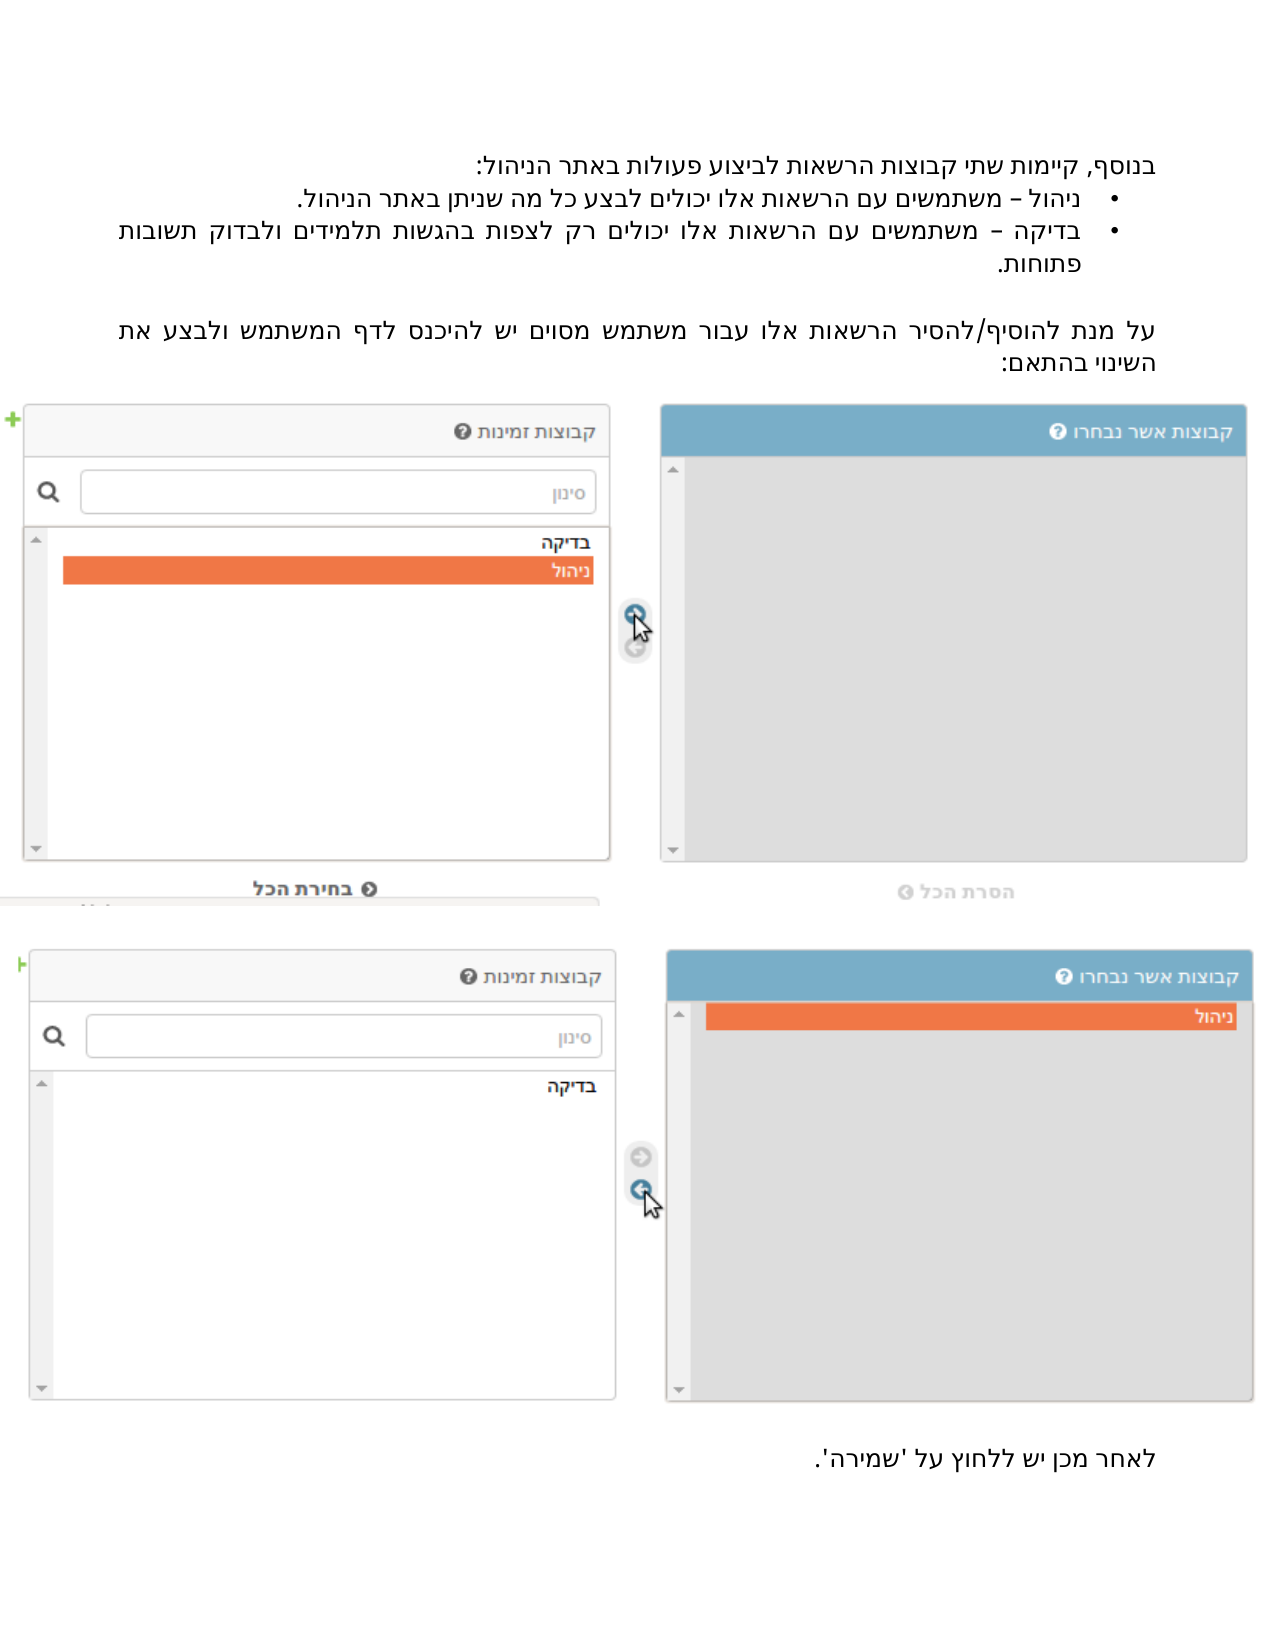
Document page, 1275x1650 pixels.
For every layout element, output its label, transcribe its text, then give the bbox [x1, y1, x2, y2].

list ניהול – משתמשים עם הרשאות אלו יכולים לבצע כל מה שניתן באתר הניהול. [118, 185, 1119, 217]
picture [18, 939, 1257, 1411]
list בדיקה – משתמשים עם הרשאות אלו יכולים רק לצפות בהגשות תלמידים ולבדוק תשובות פתוחות. [118, 217, 1119, 283]
text לאחר מכן יש ללחוץ על 'שמירה'. [118, 1445, 1157, 1477]
text על מנת להוסיף/להסיר הרשאות אלו עבור משתמש מסוים יש להיכנס לדף המשתמש ולבצע את השינוי בהתאם: [118, 317, 1157, 382]
picture [0, 392, 1257, 906]
text בנוסף, קיימות שתי קבוצות הרשאות לביצוע פעולות באתר הניהול: [118, 152, 1157, 185]
